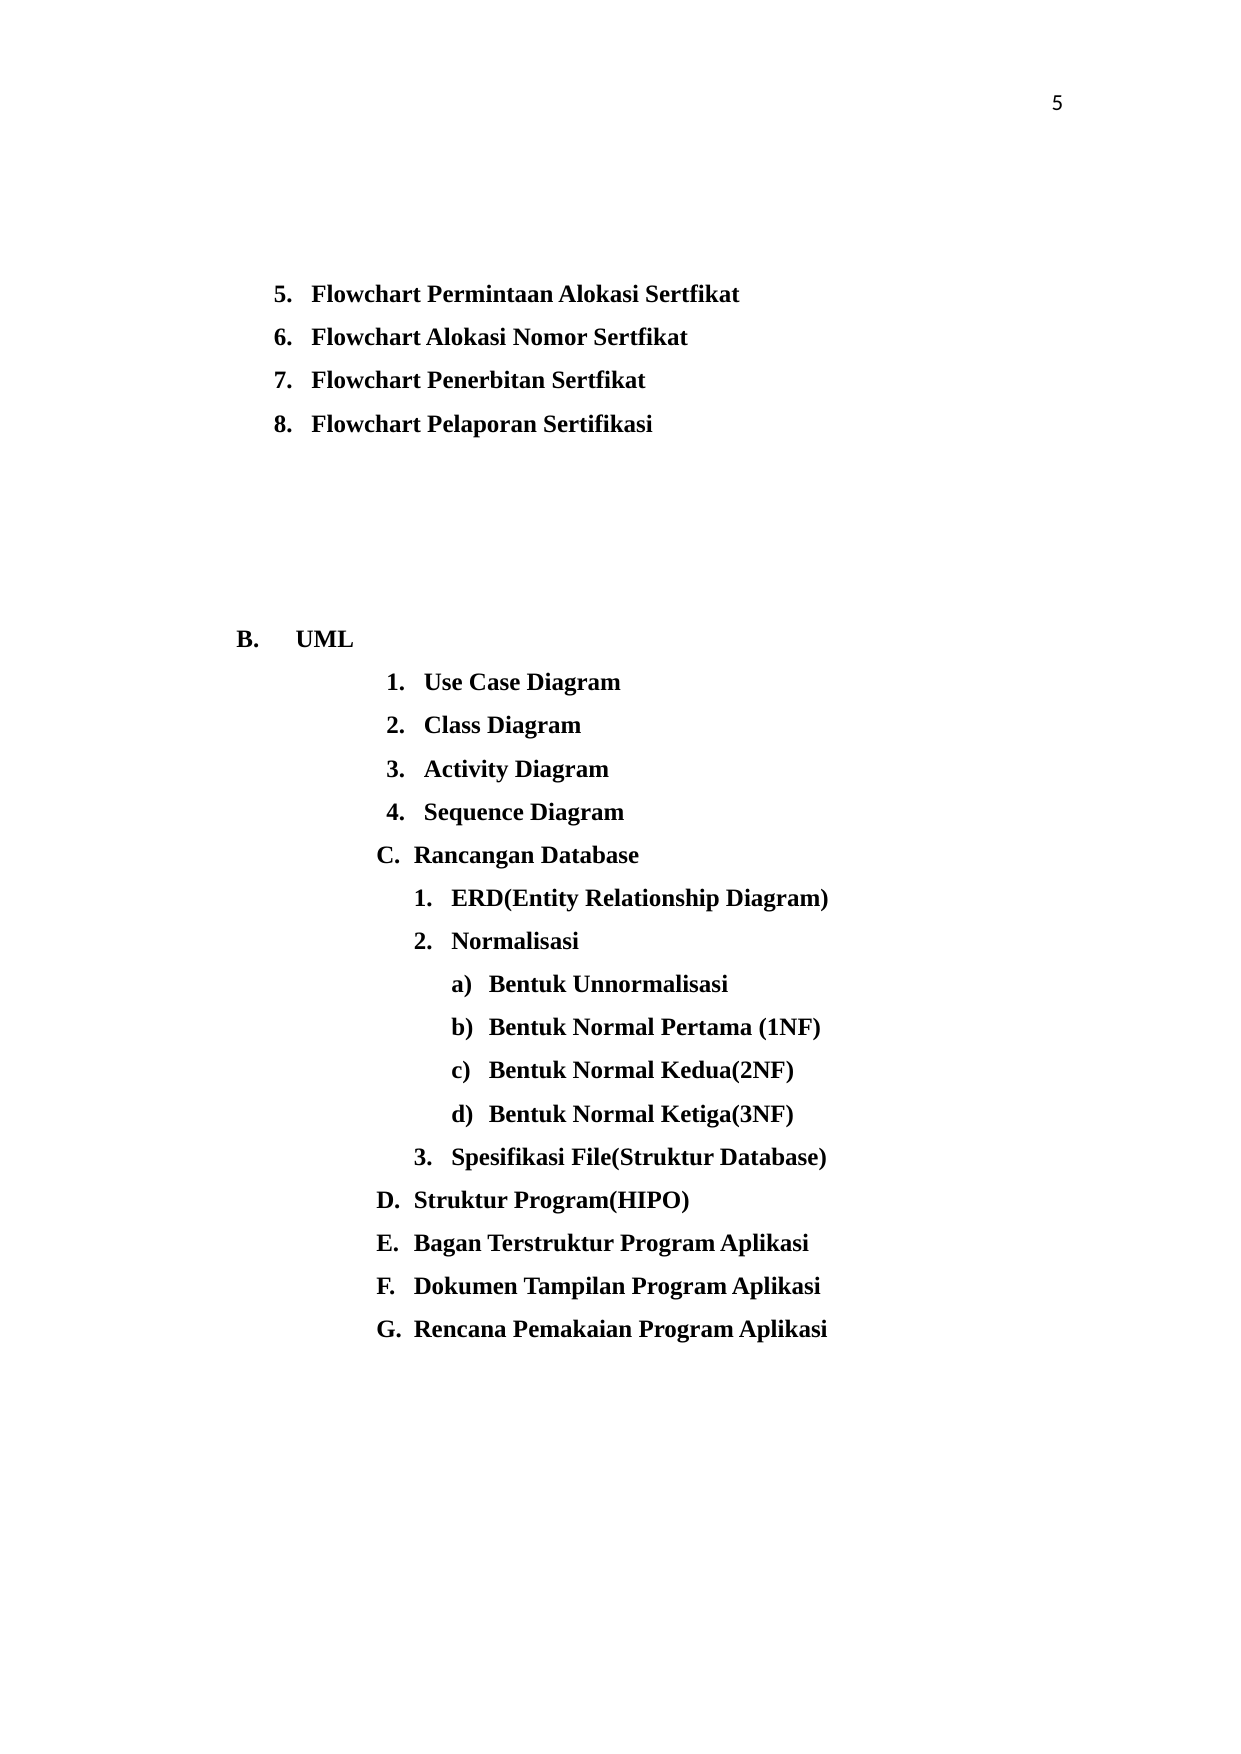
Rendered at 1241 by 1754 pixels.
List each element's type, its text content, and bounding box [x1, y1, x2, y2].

list Struktur Program(HIPO) [376, 1185, 1063, 1214]
list Bentuk Unnormalisasi [451, 969, 1063, 998]
list Bagan Terstruktur Program Aplikasi [376, 1228, 1063, 1257]
list Normalisasi [413, 926, 1063, 955]
list Activity Diagram [386, 754, 1063, 782]
list Bentuk Normal Pertama (1NF) [451, 1012, 1063, 1041]
list Flowchart Alokasi Nomor Sertfikat [274, 322, 1063, 351]
list Use Case Diagram [386, 667, 1063, 696]
list Class Diagram [386, 711, 1063, 739]
list Flowchart Permintaan Alokasi Sertfikat [274, 279, 1063, 308]
list Flowchart Penerbitan Sertfikat [274, 366, 1063, 394]
list Flowchart Pelaporan Sertifikasi [274, 409, 1063, 437]
list Bentuk Normal Ketiga(3NF) [451, 1099, 1063, 1127]
list Dokumen Tampilan Program Aplikasi [376, 1271, 1063, 1300]
list Rancangan Database [376, 840, 1063, 869]
list UML [236, 624, 1063, 653]
list Bentuk Normal Kedua(2NF) [451, 1056, 1063, 1084]
list Rencana Pemakaian Program Aplikasi [376, 1314, 1063, 1343]
list ERD(Entity Relationship Diagram) [413, 883, 1063, 912]
list Spesifikasi File(Struktur Database) [413, 1142, 1063, 1171]
list Sequence Diagram [386, 797, 1063, 826]
